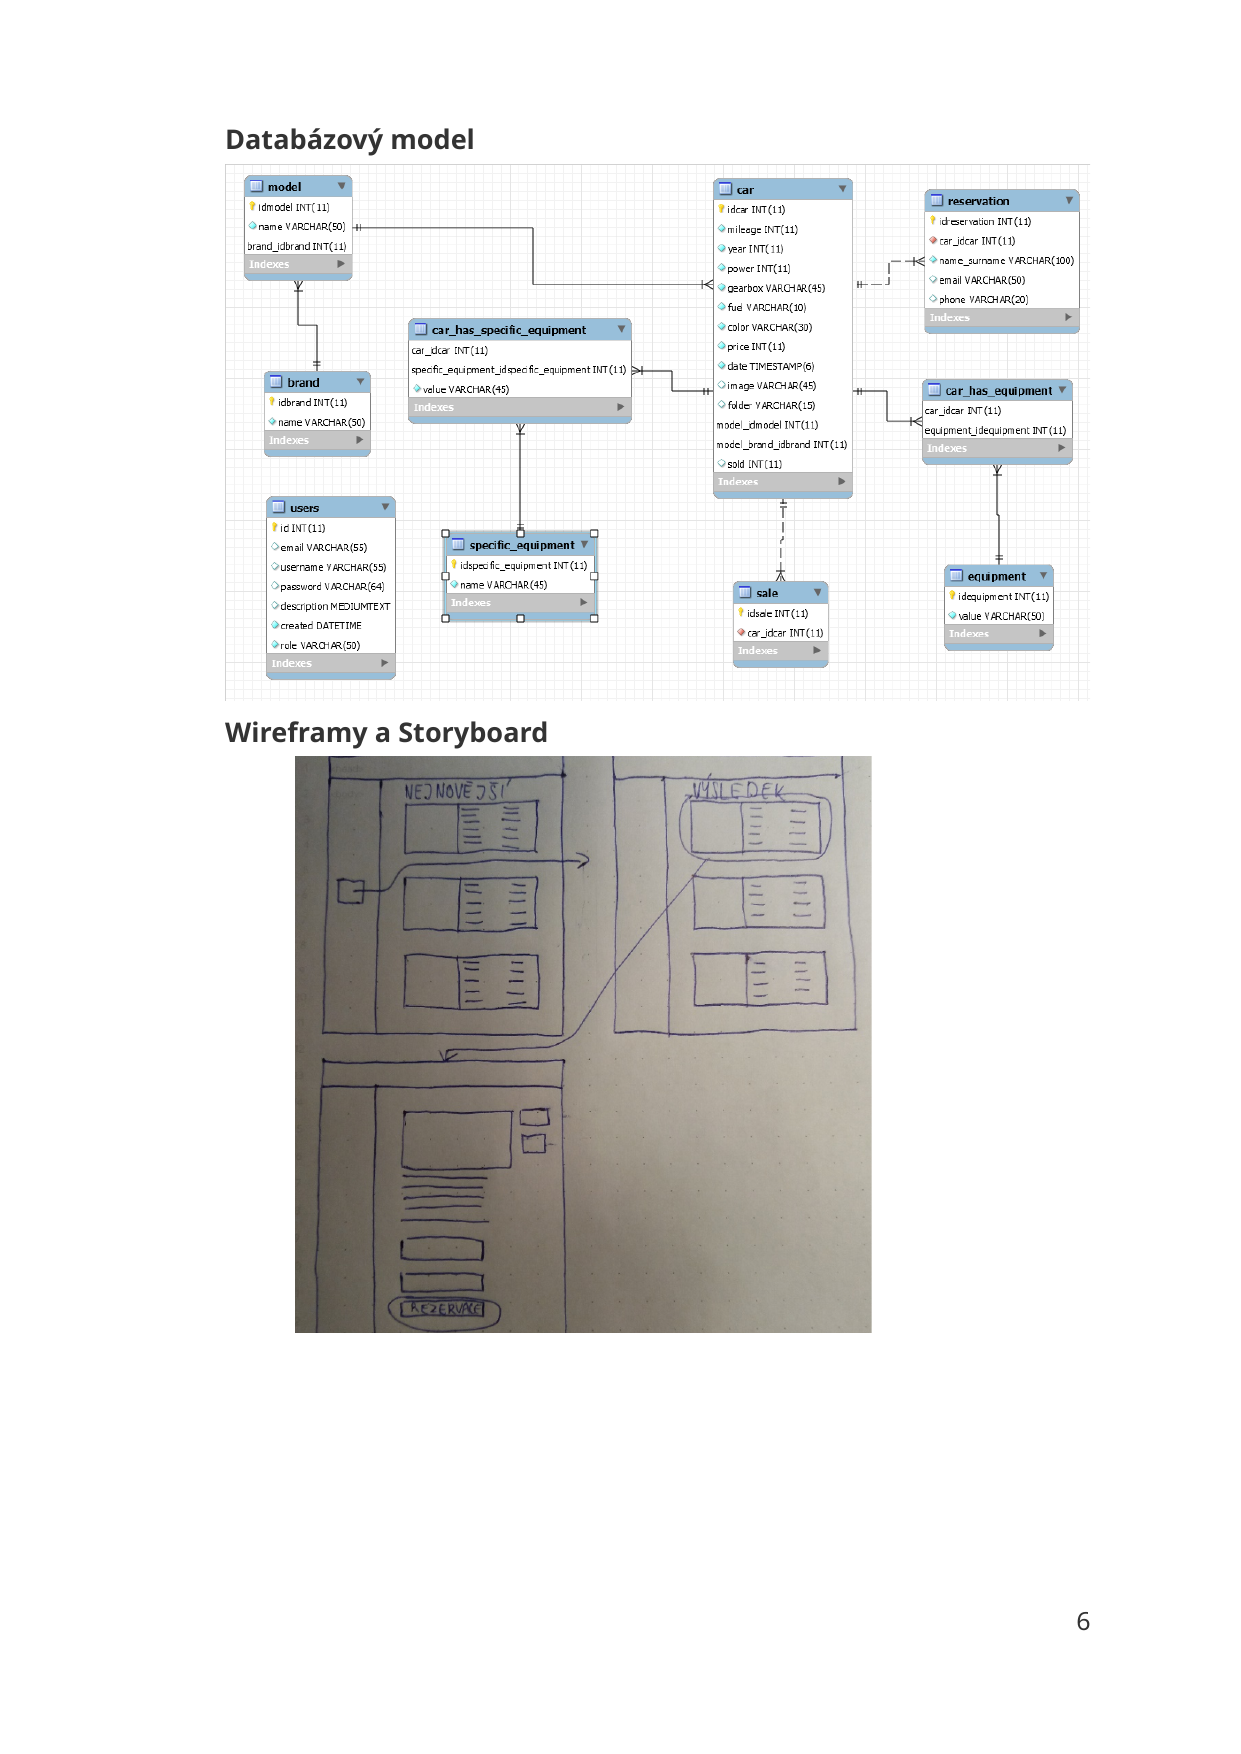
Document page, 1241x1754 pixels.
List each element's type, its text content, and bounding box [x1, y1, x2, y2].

subtitle Databázový model [225, 121, 1090, 158]
subtitle Wireframy a Storyboard [225, 713, 1090, 750]
